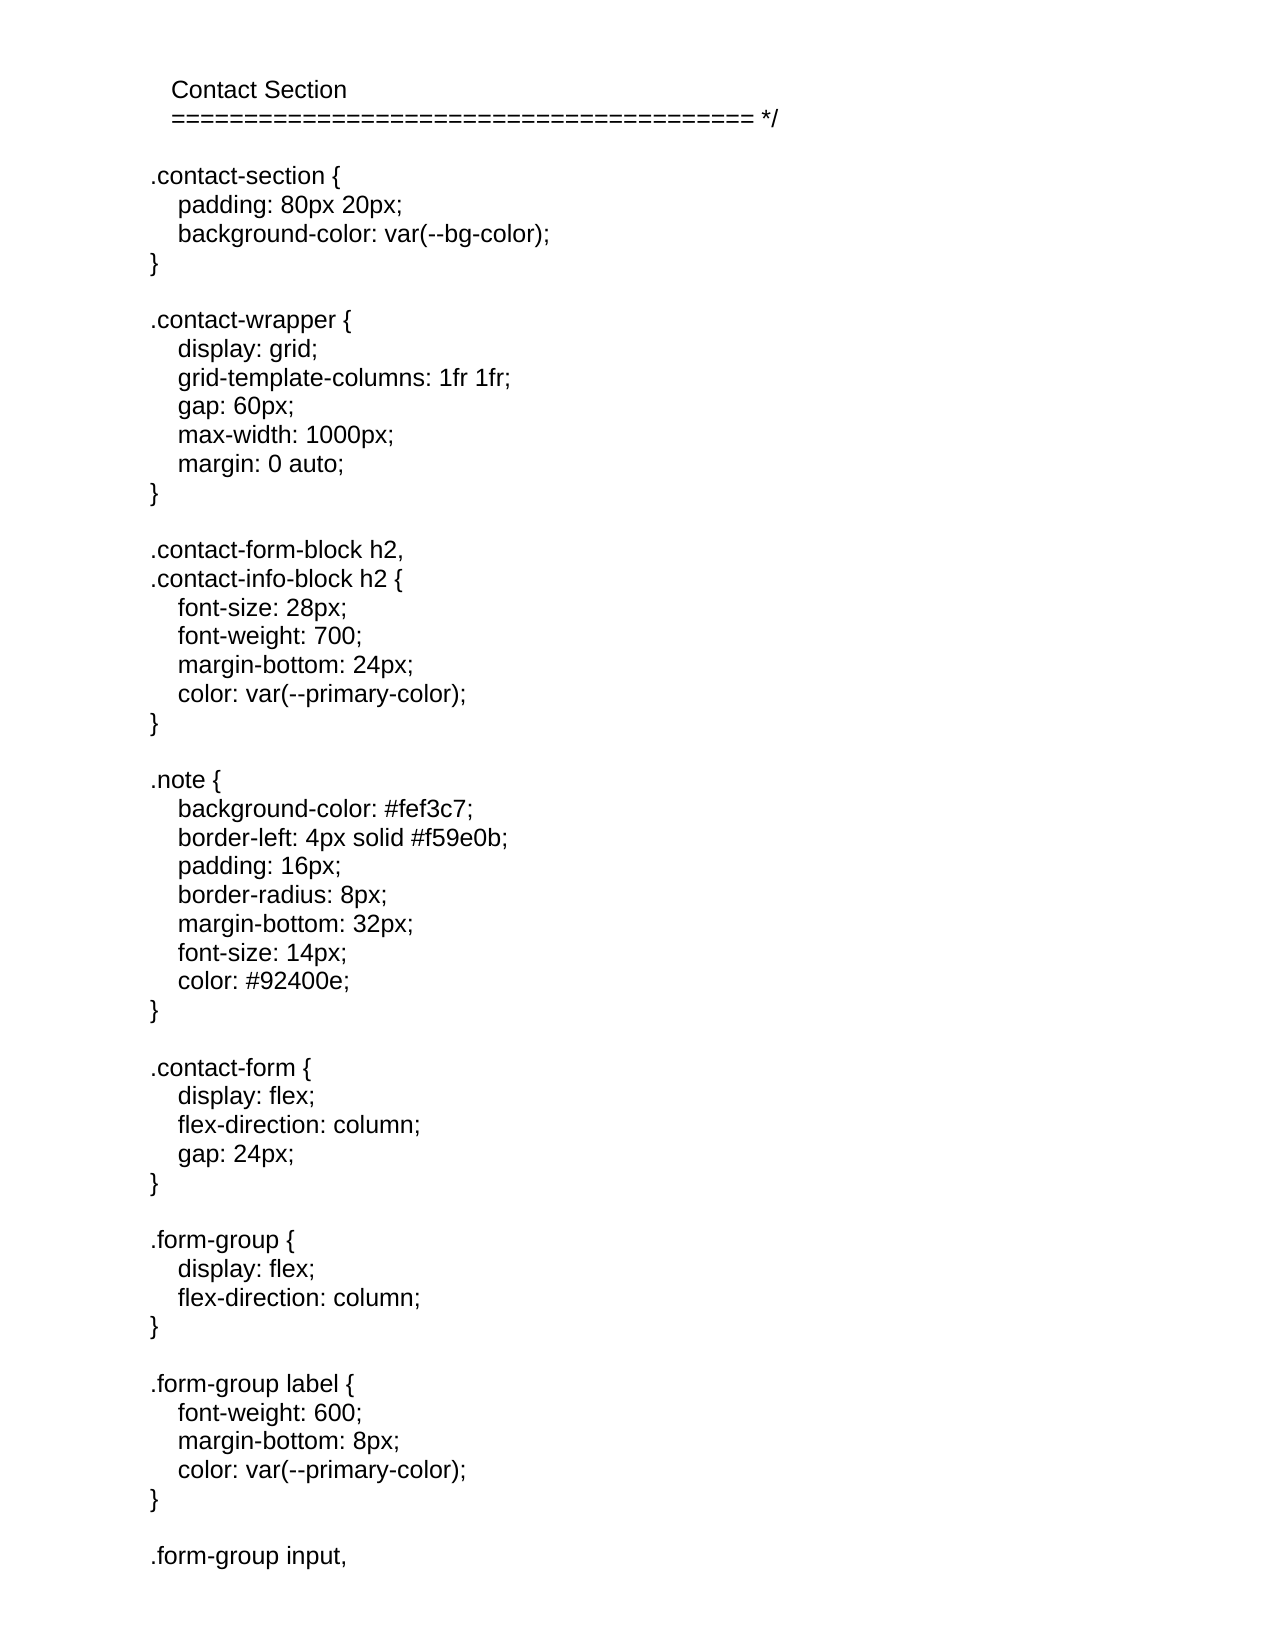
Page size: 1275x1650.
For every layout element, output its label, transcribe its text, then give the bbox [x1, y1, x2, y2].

text .contact-section { [150, 161, 1125, 190]
text display: flex; [150, 1254, 1125, 1282]
text display: grid; [150, 334, 1125, 362]
text ======================================== */ [150, 104, 1125, 132]
text } [150, 1484, 1125, 1512]
text .form-group input, [150, 1541, 1125, 1570]
text .form-group label { [150, 1369, 1125, 1397]
text gap: 60px; [150, 391, 1125, 420]
text .form-group { [150, 1225, 1125, 1254]
text color: var(--primary-color); [150, 679, 1125, 707]
text background-color: #fef3c7; [150, 794, 1125, 822]
text } [150, 477, 1125, 506]
text border-left: 4px solid #f59e0b; [150, 822, 1125, 851]
text grid-template-columns: 1fr 1fr; [150, 362, 1125, 391]
text flex-direction: column; [150, 1282, 1125, 1311]
text .contact-form-block h2, [150, 535, 1125, 564]
text margin: 0 auto; [150, 449, 1125, 477]
text font-weight: 700; [150, 621, 1125, 650]
text Contact Section [150, 75, 1125, 104]
text margin-bottom: 32px; [150, 909, 1125, 937]
text } [150, 247, 1125, 276]
text max-width: 1000px; [150, 420, 1125, 449]
text } [150, 1311, 1125, 1340]
text margin-bottom: 8px; [150, 1426, 1125, 1455]
text .contact-info-block h2 { [150, 564, 1125, 592]
text } [150, 1167, 1125, 1196]
text background-color: var(--bg-color); [150, 219, 1125, 247]
text .contact-form { [150, 1052, 1125, 1081]
text border-radius: 8px; [150, 880, 1125, 909]
text font-weight: 600; [150, 1397, 1125, 1426]
text padding: 80px 20px; [150, 190, 1125, 219]
text .contact-wrapper { [150, 305, 1125, 334]
text display: flex; [150, 1081, 1125, 1110]
text color: #92400e; [150, 966, 1125, 995]
text margin-bottom: 24px; [150, 650, 1125, 679]
text color: var(--primary-color); [150, 1455, 1125, 1484]
text padding: 16px; [150, 851, 1125, 880]
text gap: 24px; [150, 1139, 1125, 1167]
text font-size: 28px; [150, 592, 1125, 621]
text .note { [150, 765, 1125, 794]
text } [150, 995, 1125, 1024]
text font-size: 14px; [150, 937, 1125, 966]
text flex-direction: column; [150, 1110, 1125, 1139]
text } [150, 707, 1125, 736]
